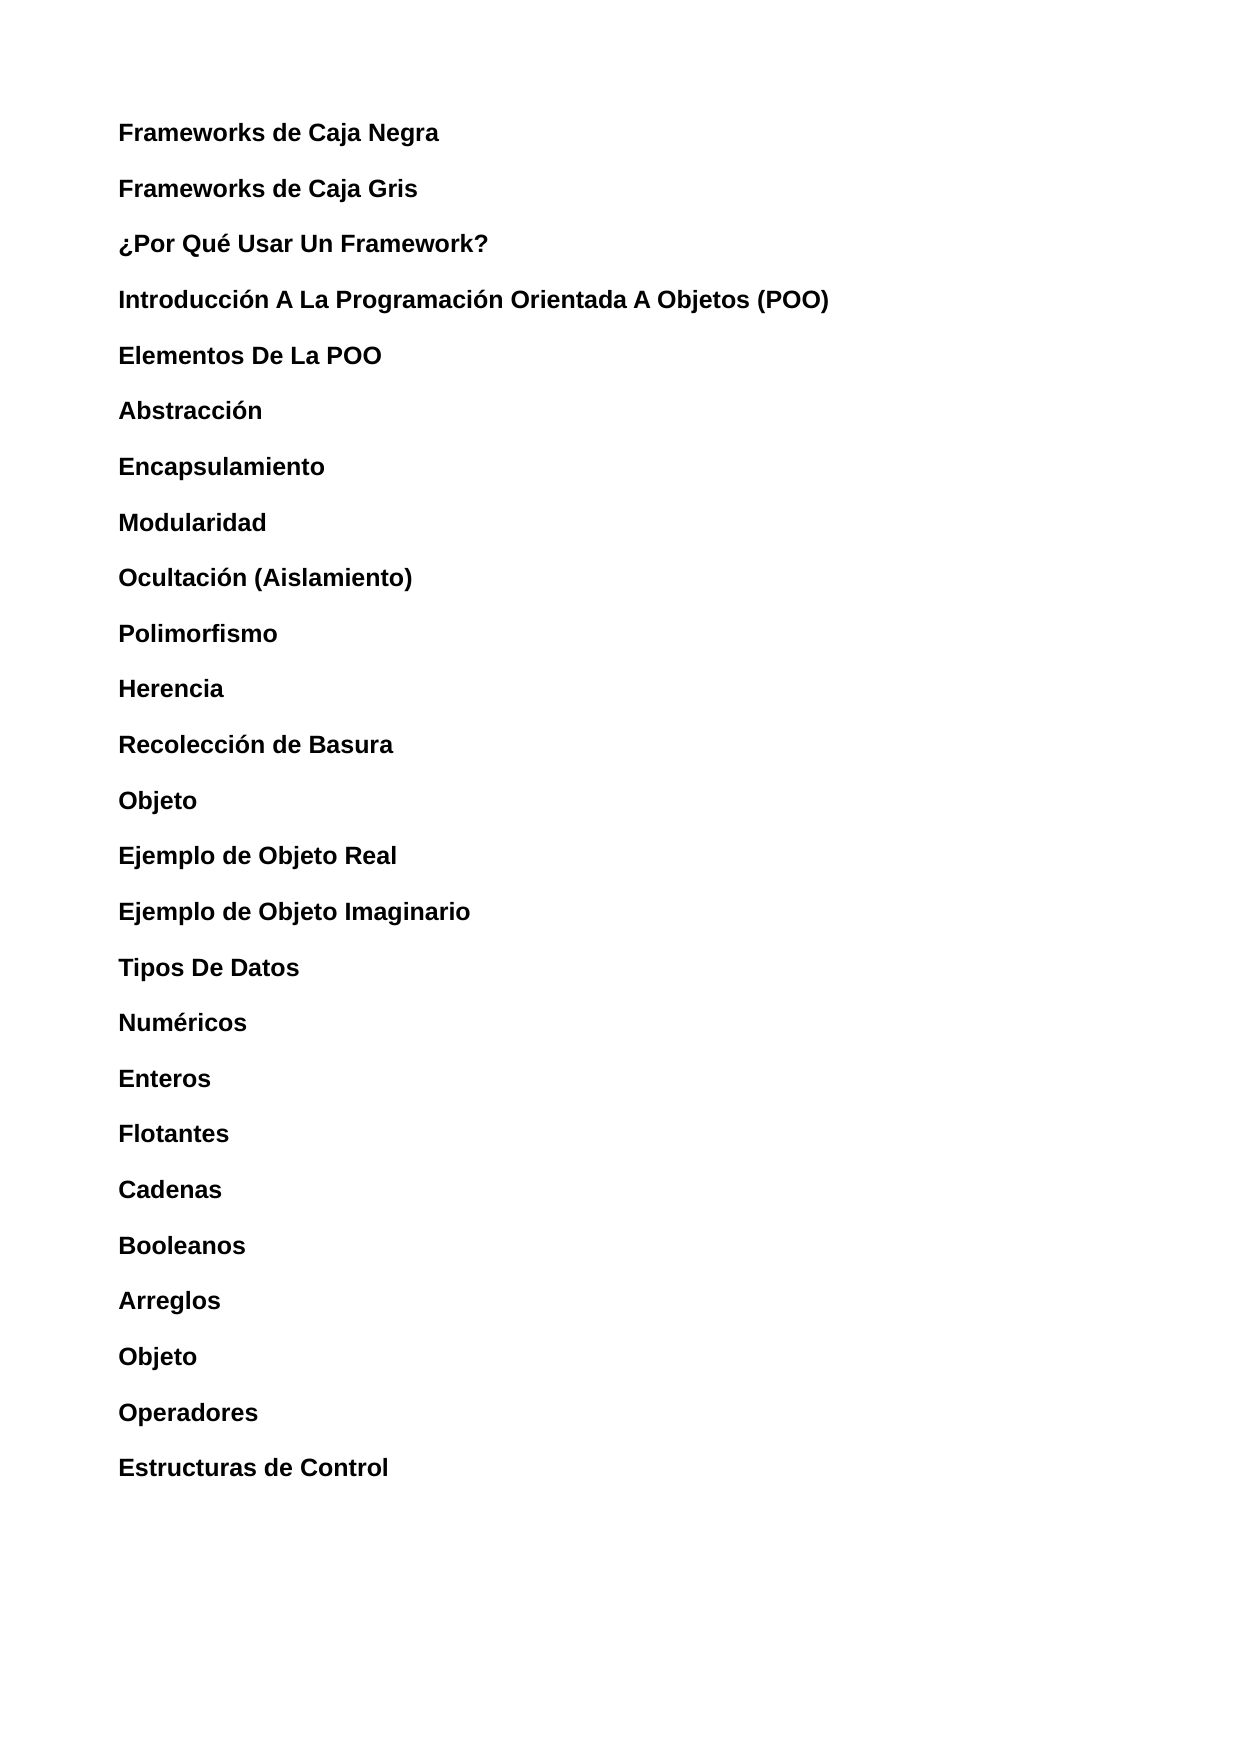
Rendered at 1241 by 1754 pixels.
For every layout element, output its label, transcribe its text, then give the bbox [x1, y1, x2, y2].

text Cadenas [118, 1175, 1122, 1204]
text Ejemplo de Objeto Imaginario [118, 897, 1122, 926]
text Estructuras de Control [118, 1453, 1122, 1482]
text Abstracción [118, 396, 1122, 425]
text Introducción A La Programación Orientada A Objetos (POO) [118, 285, 1122, 314]
text Ocultación (Aislamiento) [118, 563, 1122, 592]
text Herencia [118, 674, 1122, 703]
text Operadores [118, 1397, 1122, 1426]
text Booleanos [118, 1231, 1122, 1259]
text Polimorfismo [118, 619, 1122, 647]
text Ejemplo de Objeto Real [118, 841, 1122, 870]
text Numéricos [118, 1008, 1122, 1037]
text Elementos De La POO [118, 341, 1122, 369]
text Objeto [118, 1342, 1122, 1371]
text Tipos De Datos [118, 952, 1122, 981]
text Enteros [118, 1064, 1122, 1092]
text ¿Por Qué Usar Un Framework? [118, 229, 1122, 258]
text Frameworks de Caja Negra [118, 118, 1122, 147]
text Frameworks de Caja Gris [118, 174, 1122, 202]
text Modularidad [118, 507, 1122, 536]
text Encapsulamiento [118, 452, 1122, 481]
text Flotantes [118, 1119, 1122, 1148]
text Arreglos [118, 1286, 1122, 1315]
text Recolección de Basura [118, 730, 1122, 759]
text Objeto [118, 786, 1122, 814]
